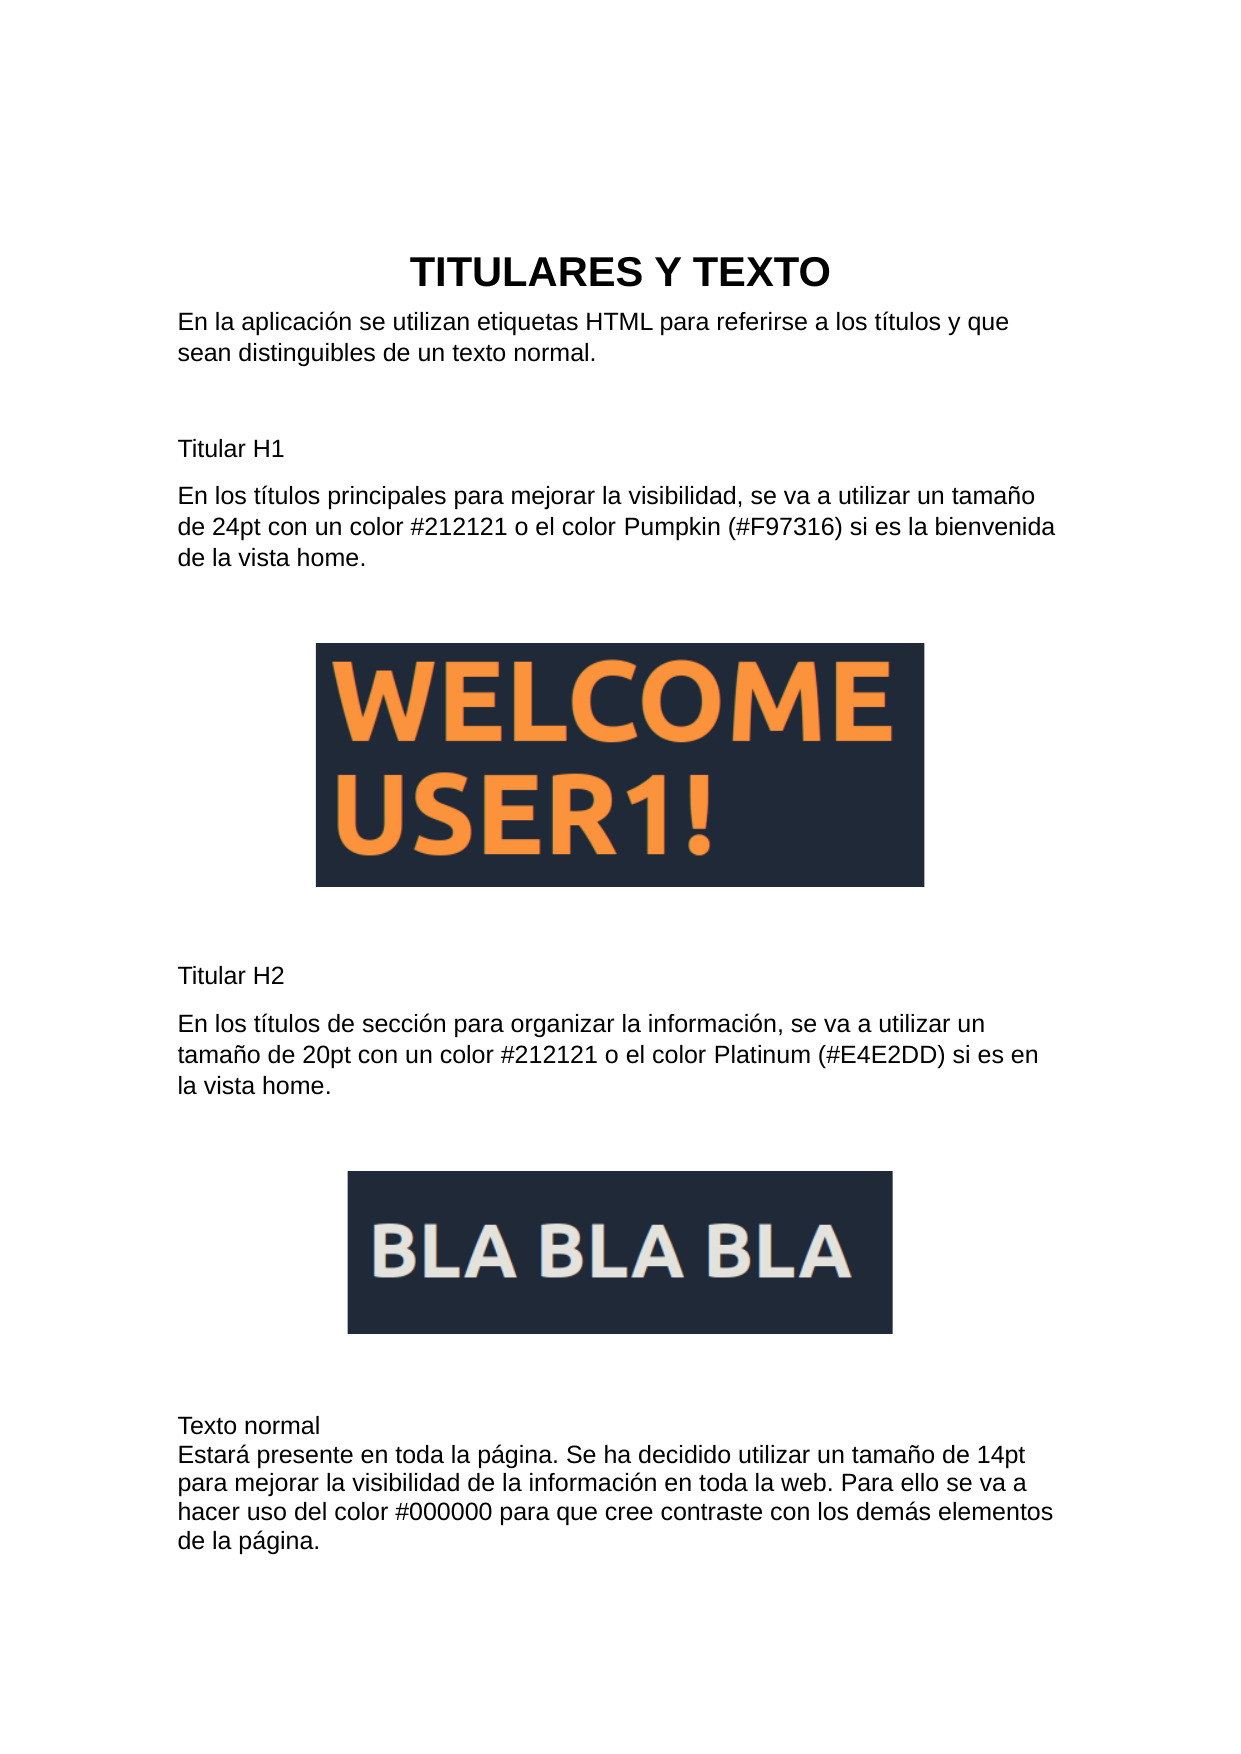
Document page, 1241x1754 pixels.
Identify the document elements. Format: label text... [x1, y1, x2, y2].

text En la aplicación se utilizan etiquetas HTML para referirse a los títulos y que sean distinguibles de un texto normal. [177, 307, 1063, 367]
text Titular H2 [177, 961, 1063, 989]
subtitle TITULARES Y TEXTO [177, 247, 1063, 295]
text Titular H1 [177, 434, 1063, 462]
text En los títulos de sección para organizar la información, se va a utilizar un tamaño de 20pt con un color #212121 o el color Platinum (#E4E2DD) si es en la vista home. [177, 1008, 1063, 1099]
text En los títulos principales para mejorar la visibilidad, se va a utilizar un tamaño de 24pt con un color #212121 o el color Pumpkin (#F97316) si es la bienvenida de la vista home. [177, 481, 1063, 572]
picture [315, 643, 925, 887]
text Texto normal Estará presente en toda la página. Se ha decidido utilizar un tamaño de 14pt para mejorar la visibilidad de la información en toda la web. Para ello se va a hacer uso del color #000000 para que cree contraste con los demás elementos de la página. [177, 1411, 1063, 1555]
picture [347, 1171, 893, 1334]
